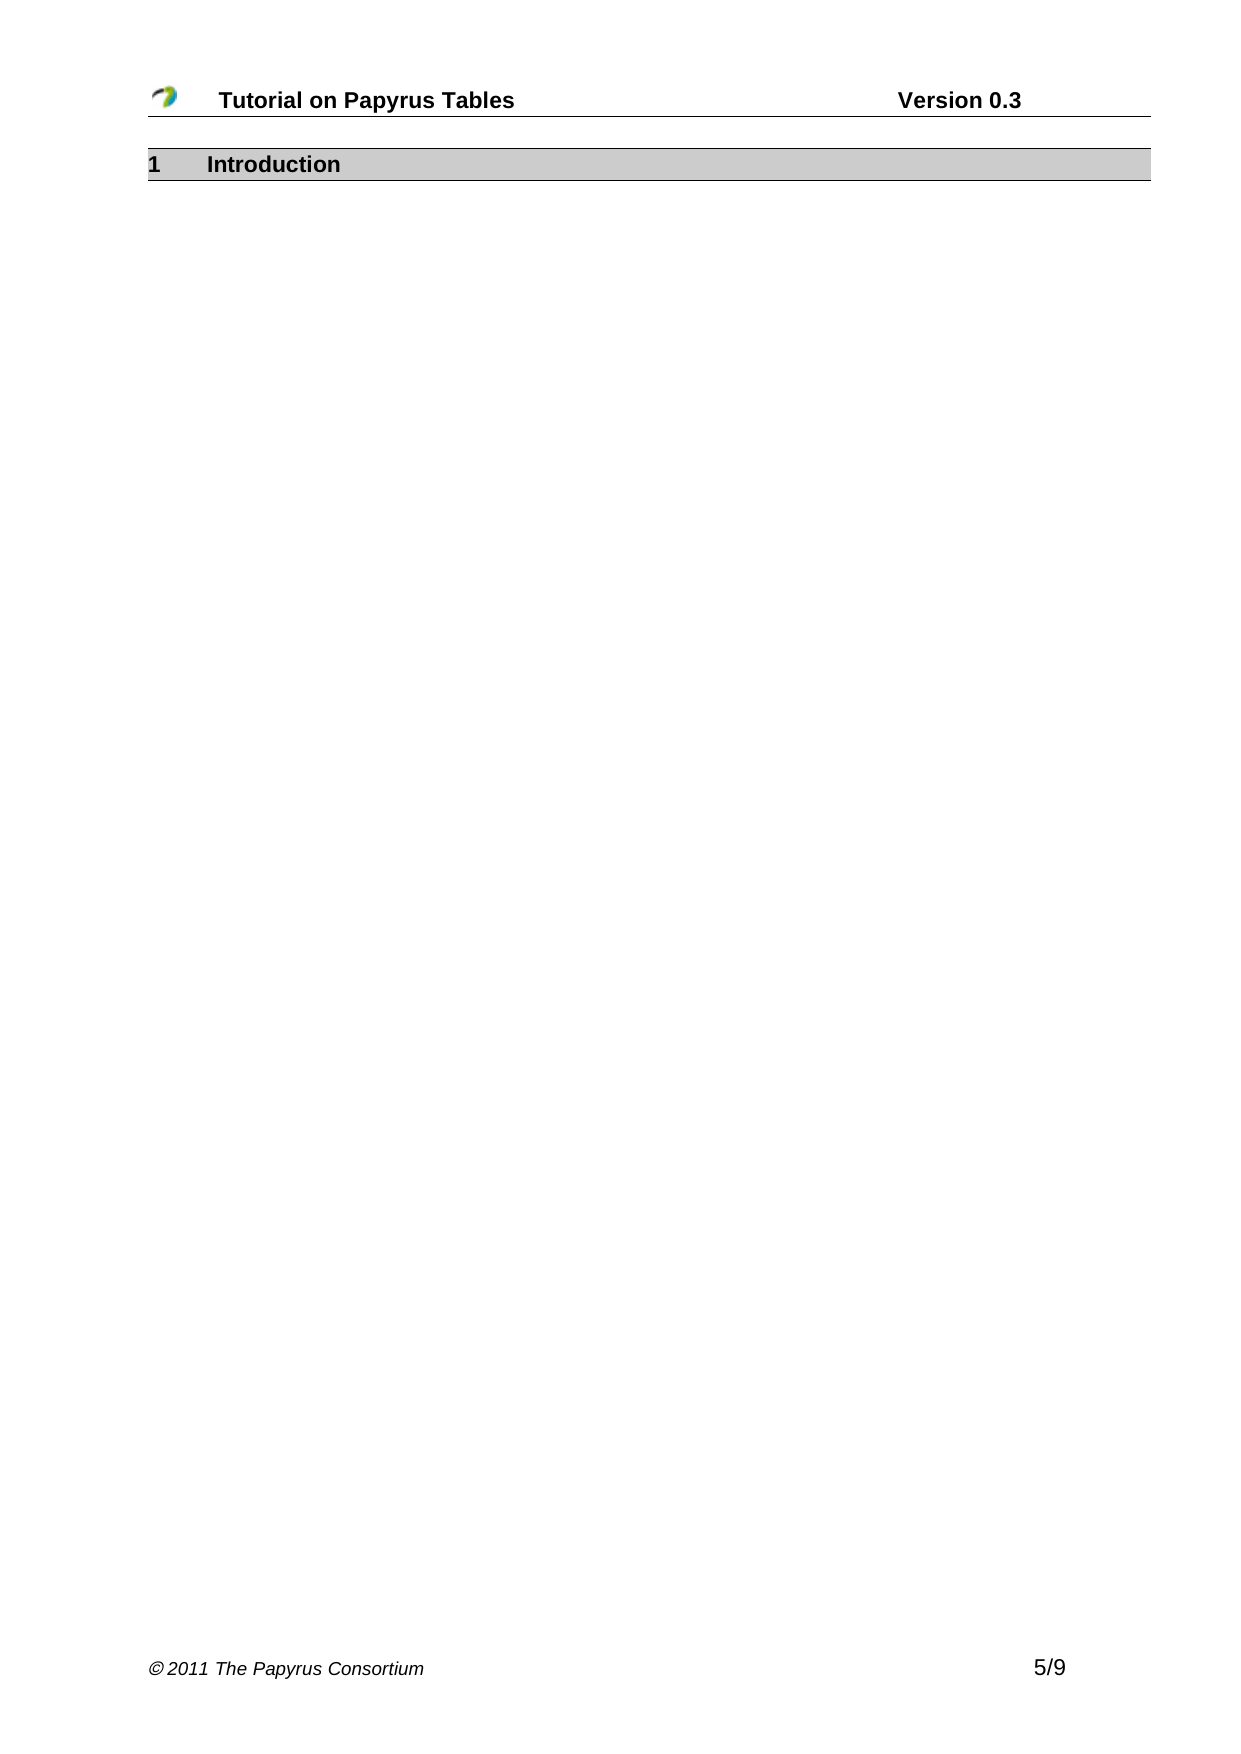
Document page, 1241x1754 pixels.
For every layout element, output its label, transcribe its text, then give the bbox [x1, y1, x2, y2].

subtitle Introduction [148, 149, 1151, 180]
picture [152, 84, 177, 110]
